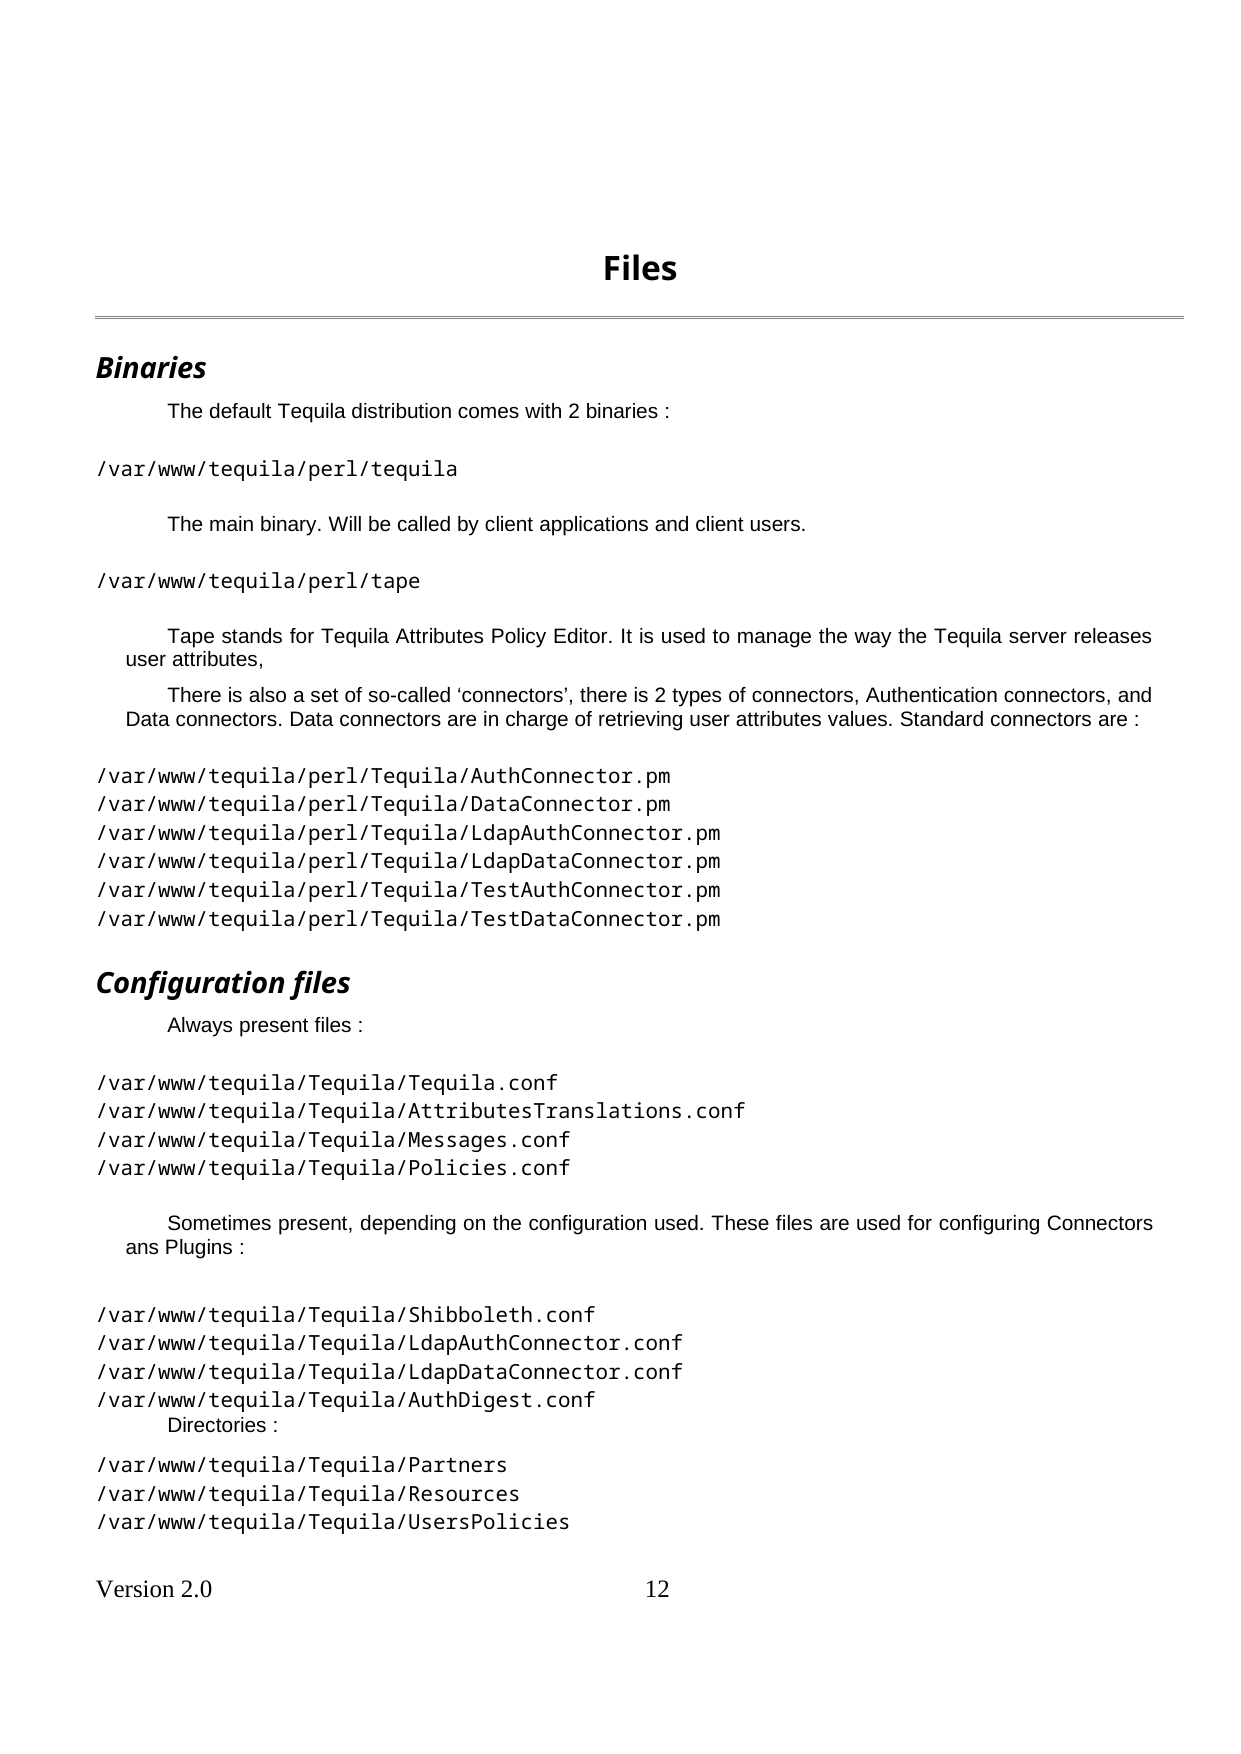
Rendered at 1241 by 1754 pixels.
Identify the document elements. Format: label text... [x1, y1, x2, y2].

list /var/www/tequila/Tequila/AuthDigest.conf [95, 1385, 1184, 1414]
list /var/www/tequila/perl/Tequila/LdapDataConnector.pm [95, 846, 1184, 875]
text The main binary. Will be called by client applications and client users. [125, 512, 1154, 536]
text Sometimes present, depending on the configuration used. These files are used for configuring Connectors ans Plugins : [125, 1212, 1154, 1259]
text The default Tequila distribution comes with 2 binaries : [125, 400, 1154, 423]
list /var/www/tequila/Tequila/UsersPolicies [95, 1507, 1184, 1536]
list /var/www/tequila/Tequila/LdapAuthConnector.conf [95, 1328, 1184, 1357]
list /var/www/tequila/Tequila/Resources [95, 1478, 1184, 1507]
subtitle Files [95, 244, 1184, 290]
list /var/www/tequila/perl/Tequila/AuthConnector.pm [95, 761, 1184, 789]
list /var/www/tequila/Tequila/Partners [95, 1450, 1184, 1478]
subtitle Binaries [95, 348, 1184, 387]
list /var/www/tequila/perl/Tequila/TestDataConnector.pm [95, 903, 1184, 932]
list /var/www/tequila/perl/tape [95, 566, 1184, 594]
list /var/www/tequila/perl/Tequila/DataConnector.pm [95, 789, 1184, 818]
list /var/www/tequila/perl/tequila [95, 453, 1184, 482]
list /var/www/tequila/perl/Tequila/LdapAuthConnector.pm [95, 818, 1184, 846]
text There is also a set of so-called ‘connectors’, there is 2 types of connectors, Authentication connectors, and Data connectors. Data connectors are in charge of retrieving user attributes values. Standard connectors are : [125, 684, 1154, 731]
subtitle Configuration files [95, 962, 1184, 1001]
list /var/www/tequila/Tequila/Shibboleth.conf [95, 1300, 1184, 1328]
text Directories : [125, 1414, 1154, 1437]
list /var/www/tequila/perl/Tequila/TestAuthConnector.pm [95, 875, 1184, 903]
text Tape stands for Tequila Attributes Policy Editor. It is used to manage the way the Tequila server releases user attributes, [125, 624, 1154, 671]
list /var/www/tequila/Tequila/Policies.conf [95, 1153, 1184, 1182]
list /var/www/tequila/Tequila/Messages.conf [95, 1124, 1184, 1153]
list /var/www/tequila/Tequila/AttributesTranslations.conf [95, 1096, 1184, 1124]
text Always present files : [125, 1014, 1154, 1037]
list /var/www/tequila/Tequila/LdapDataConnector.conf [95, 1357, 1184, 1385]
list /var/www/tequila/Tequila/Tequila.conf [95, 1067, 1184, 1096]
